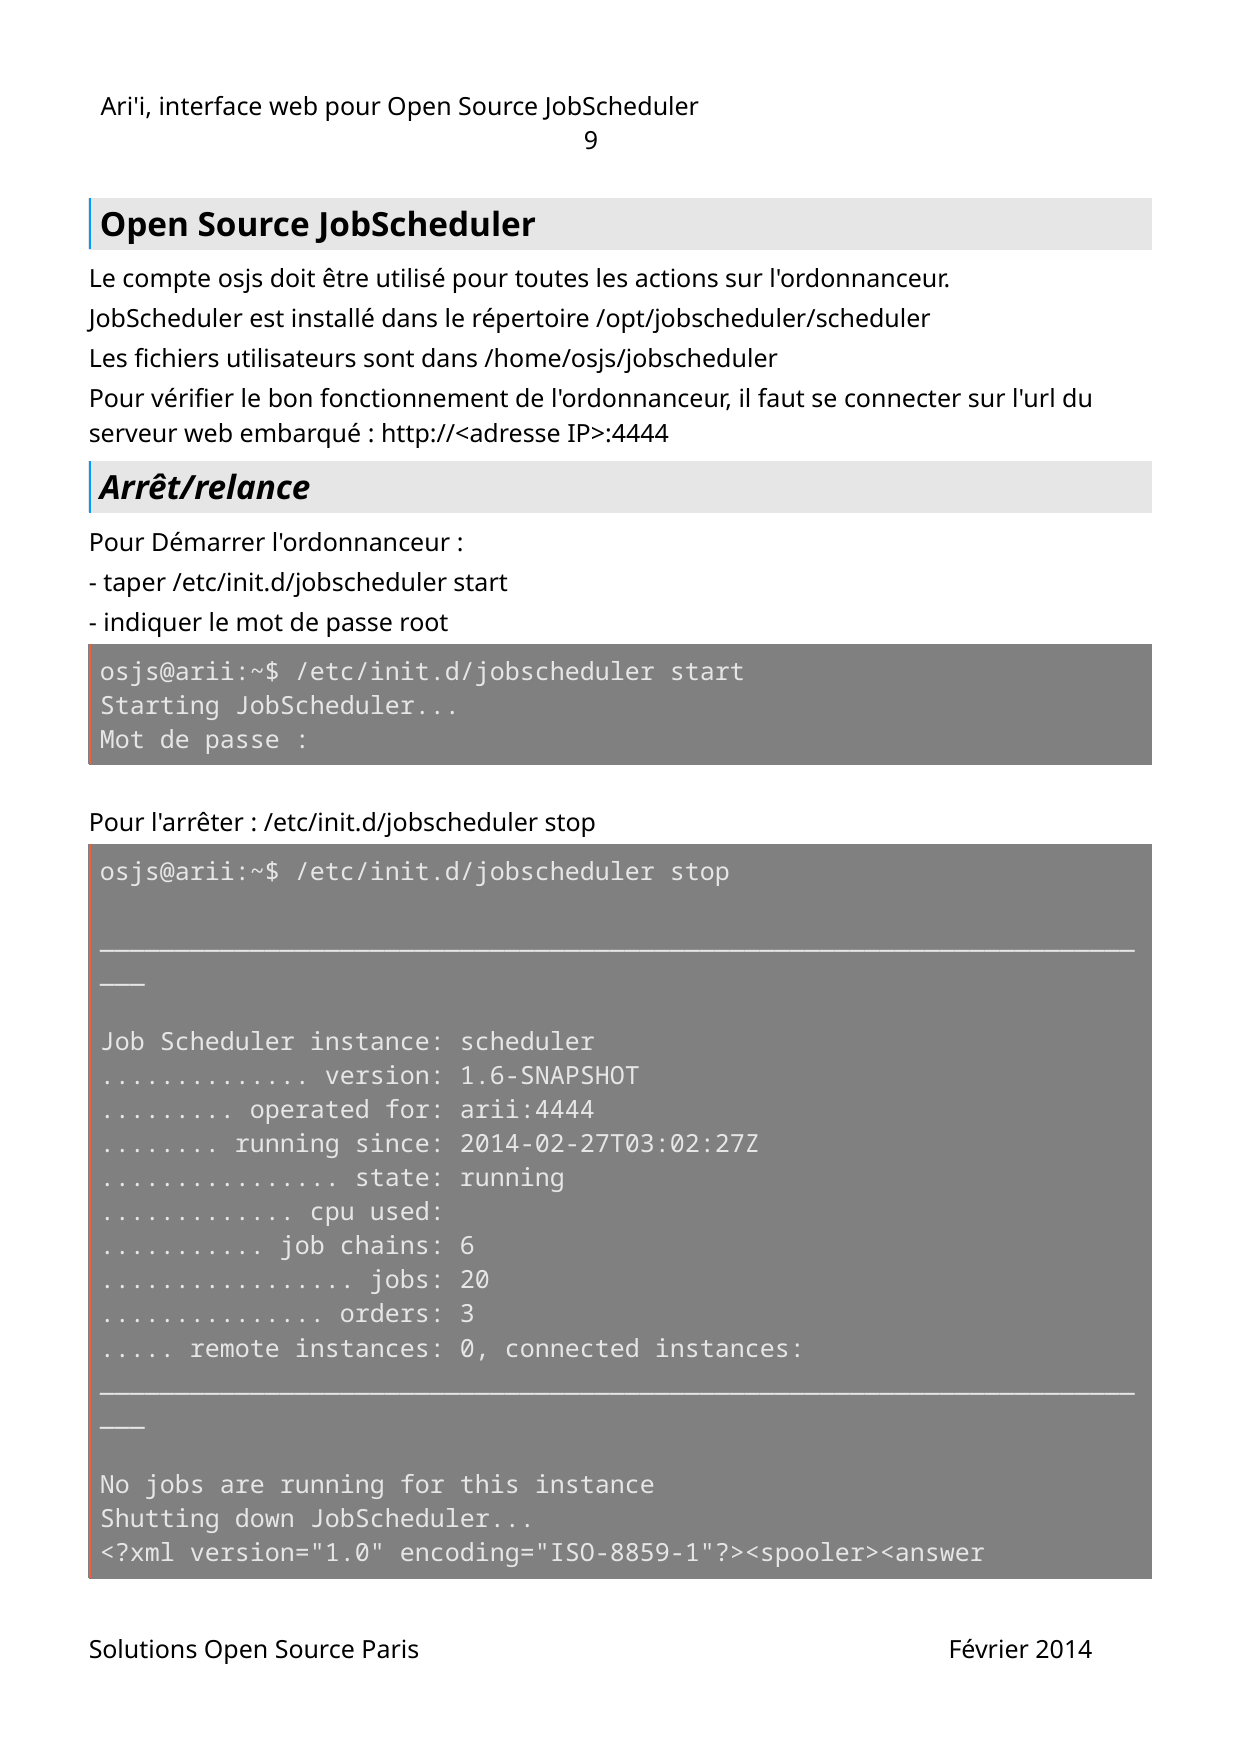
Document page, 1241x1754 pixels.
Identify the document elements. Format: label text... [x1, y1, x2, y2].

text Les fichiers utilisateurs sont dans /home/osjs/jobscheduler [88, 341, 1152, 375]
text ............... orders: 3 [91, 1287, 1151, 1321]
text ................ state: running [91, 1151, 1151, 1185]
text - indiquer le mot de passe root [88, 604, 1152, 638]
text ......... operated for: arii:4444 [91, 1083, 1151, 1117]
text Pour Démarrer l'ordonnanceur : [88, 524, 1152, 558]
text ..... remote instances: 0, connected instances: [91, 1321, 1151, 1355]
text Shutting down JobScheduler... [91, 1492, 1151, 1526]
text ........ running since: 2014-02-27T03:02:27Z [91, 1117, 1151, 1151]
text ............. cpu used: [91, 1185, 1151, 1219]
text ________________________________________________________________________ [91, 912, 1151, 981]
text osjs@arii:~$ /etc/init.d/jobscheduler start [91, 645, 1151, 678]
text Pour vérifier le bon fonctionnement de l'ordonnanceur, il faut se connecter sur l'url du serveur web embarqué : http://<adresse IP>:4444 [88, 381, 1152, 449]
text Job Scheduler instance: scheduler [91, 1015, 1151, 1049]
text ................. jobs: 20 [91, 1253, 1151, 1287]
text <?xml version="1.0" encoding="ISO-8859-1"?><spooler><answer [91, 1526, 1151, 1578]
text JobScheduler est installé dans le répertoire /opt/jobscheduler/scheduler [88, 301, 1152, 335]
text .............. version: 1.6-SNAPSHOT [91, 1049, 1151, 1083]
text osjs@arii:~$ /etc/init.d/jobscheduler stop [91, 845, 1151, 878]
text Starting JobScheduler... [91, 678, 1151, 712]
subtitle Open Source JobScheduler [91, 199, 1151, 249]
text Le compte osjs doit être utilisé pour toutes les actions sur l'ordonnanceur. [88, 261, 1152, 295]
text Pour l'arrêter : /etc/init.d/jobscheduler stop [88, 804, 1152, 838]
text Mot de passe : [91, 712, 1151, 764]
text - taper /etc/init.d/jobscheduler start [88, 564, 1152, 598]
text ........... job chains: 6 [91, 1219, 1151, 1253]
text No jobs are running for this instance [91, 1457, 1151, 1492]
subtitle Arrêt/relance [91, 462, 1151, 512]
text ________________________________________________________________________ [91, 1355, 1151, 1423]
